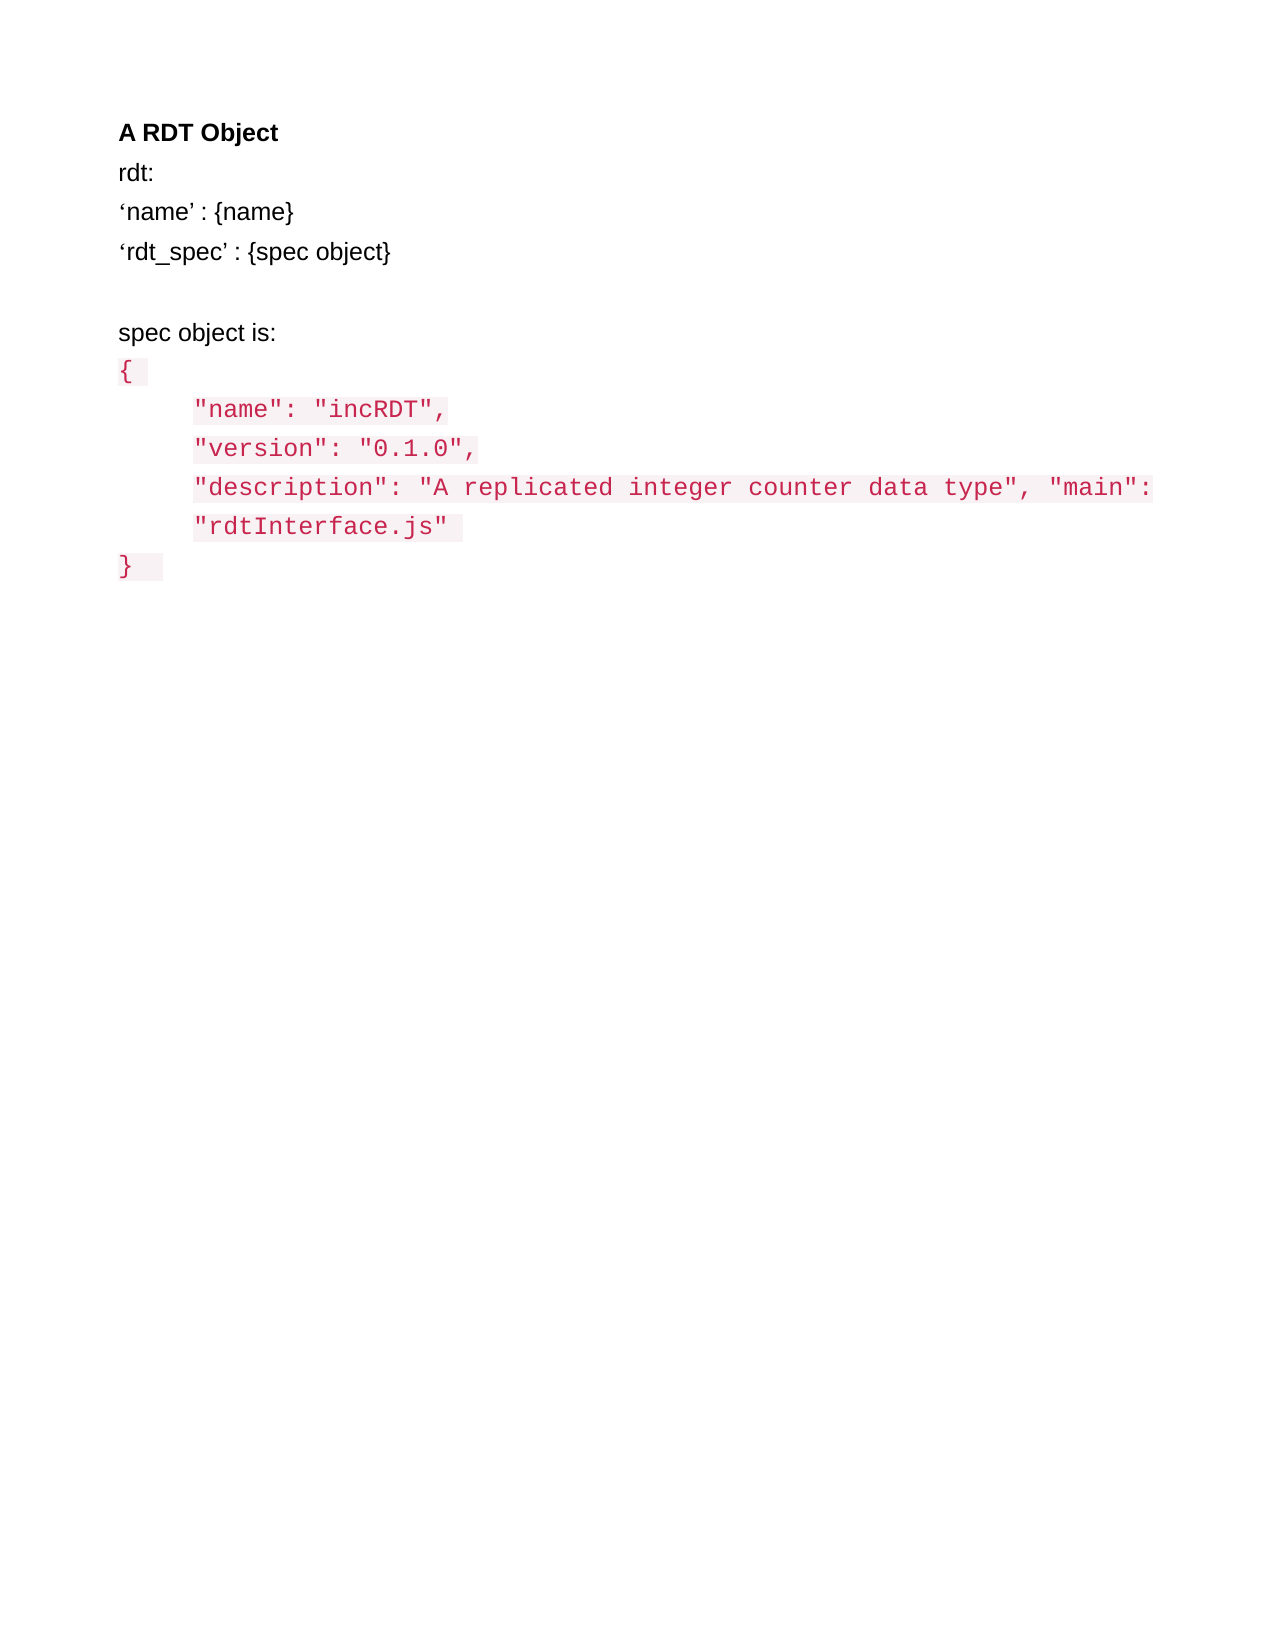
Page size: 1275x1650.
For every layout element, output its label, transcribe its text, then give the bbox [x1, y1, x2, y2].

text A RDT Object [118, 118, 1157, 147]
text ‘name’ : {name} [118, 197, 1157, 226]
text "version": "0.1.0", [193, 436, 1157, 464]
text } [118, 553, 1157, 661]
text ‘rdt_spec’ : {spec object} [118, 237, 1157, 266]
text "name": "incRDT", [193, 397, 1157, 425]
text rdt: [118, 158, 1157, 186]
text "description": "A replicated integer counter data type", "main": "rdtInterface.js" [193, 475, 1157, 542]
text spec object is: [118, 318, 1157, 347]
text { [118, 358, 1157, 386]
